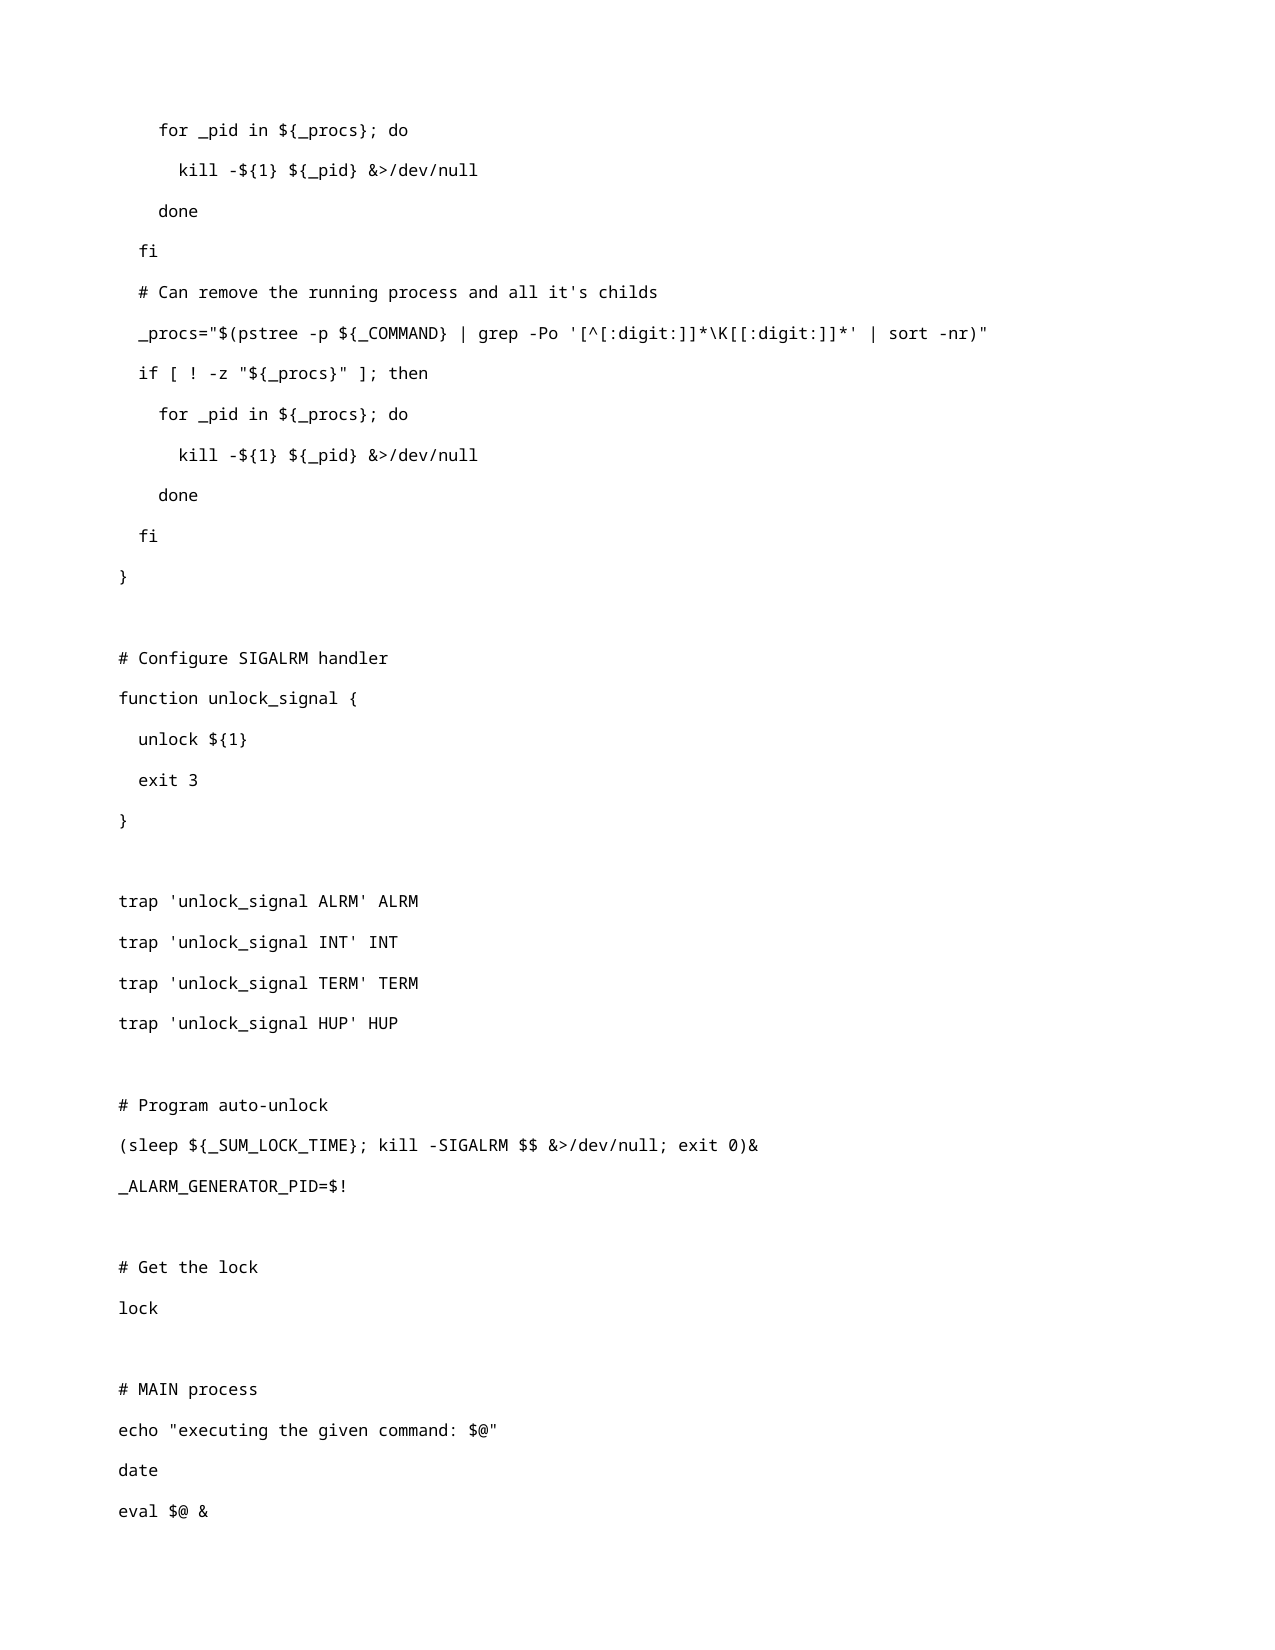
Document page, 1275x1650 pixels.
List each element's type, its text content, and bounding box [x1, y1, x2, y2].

text # Program auto-unlock [118, 1093, 1157, 1116]
text # Configure SIGALRM handler [118, 646, 1157, 669]
text _ALARM_GENERATOR_PID=$! [118, 1174, 1157, 1197]
text trap 'unlock_signal ALRM' ALRM [118, 890, 1157, 913]
text trap 'unlock_signal TERM' TERM [118, 971, 1157, 994]
text eval $@ & [118, 1499, 1157, 1522]
text trap 'unlock_signal INT' INT [118, 931, 1157, 953]
text # Can remove the running process and all it's childs [118, 281, 1157, 303]
text _procs="$(pstree -p ${_COMMAND} | grep -Po '[^[:digit:]]*\K[[:digit:]]*' | sort -nr)" [118, 321, 1157, 344]
text trap 'unlock_signal HUP' HUP [118, 1012, 1157, 1034]
text done [118, 199, 1157, 222]
text fi [118, 240, 1157, 263]
text lock [118, 1296, 1157, 1319]
text for _pid in ${_procs}; do [118, 402, 1157, 425]
text fi [118, 524, 1157, 547]
text (sleep ${_SUM_LOCK_TIME}; kill -SIGALRM $$ &>/dev/null; exit 0)& [118, 1134, 1157, 1156]
text unlock ${1} [118, 727, 1157, 750]
text if [ ! -z "${_procs}" ]; then [118, 362, 1157, 384]
text echo "executing the given command: $@" [118, 1418, 1157, 1441]
text kill -${1} ${_pid} &>/dev/null [118, 443, 1157, 466]
text # Get the lock [118, 1256, 1157, 1278]
text } [118, 809, 1157, 831]
text for _pid in ${_procs}; do [118, 118, 1157, 141]
text date [118, 1459, 1157, 1481]
text exit 3 [118, 768, 1157, 791]
text } [118, 565, 1157, 588]
text # MAIN process [118, 1377, 1157, 1400]
text done [118, 484, 1157, 506]
text function unlock_signal { [118, 687, 1157, 709]
text kill -${1} ${_pid} &>/dev/null [118, 159, 1157, 181]
